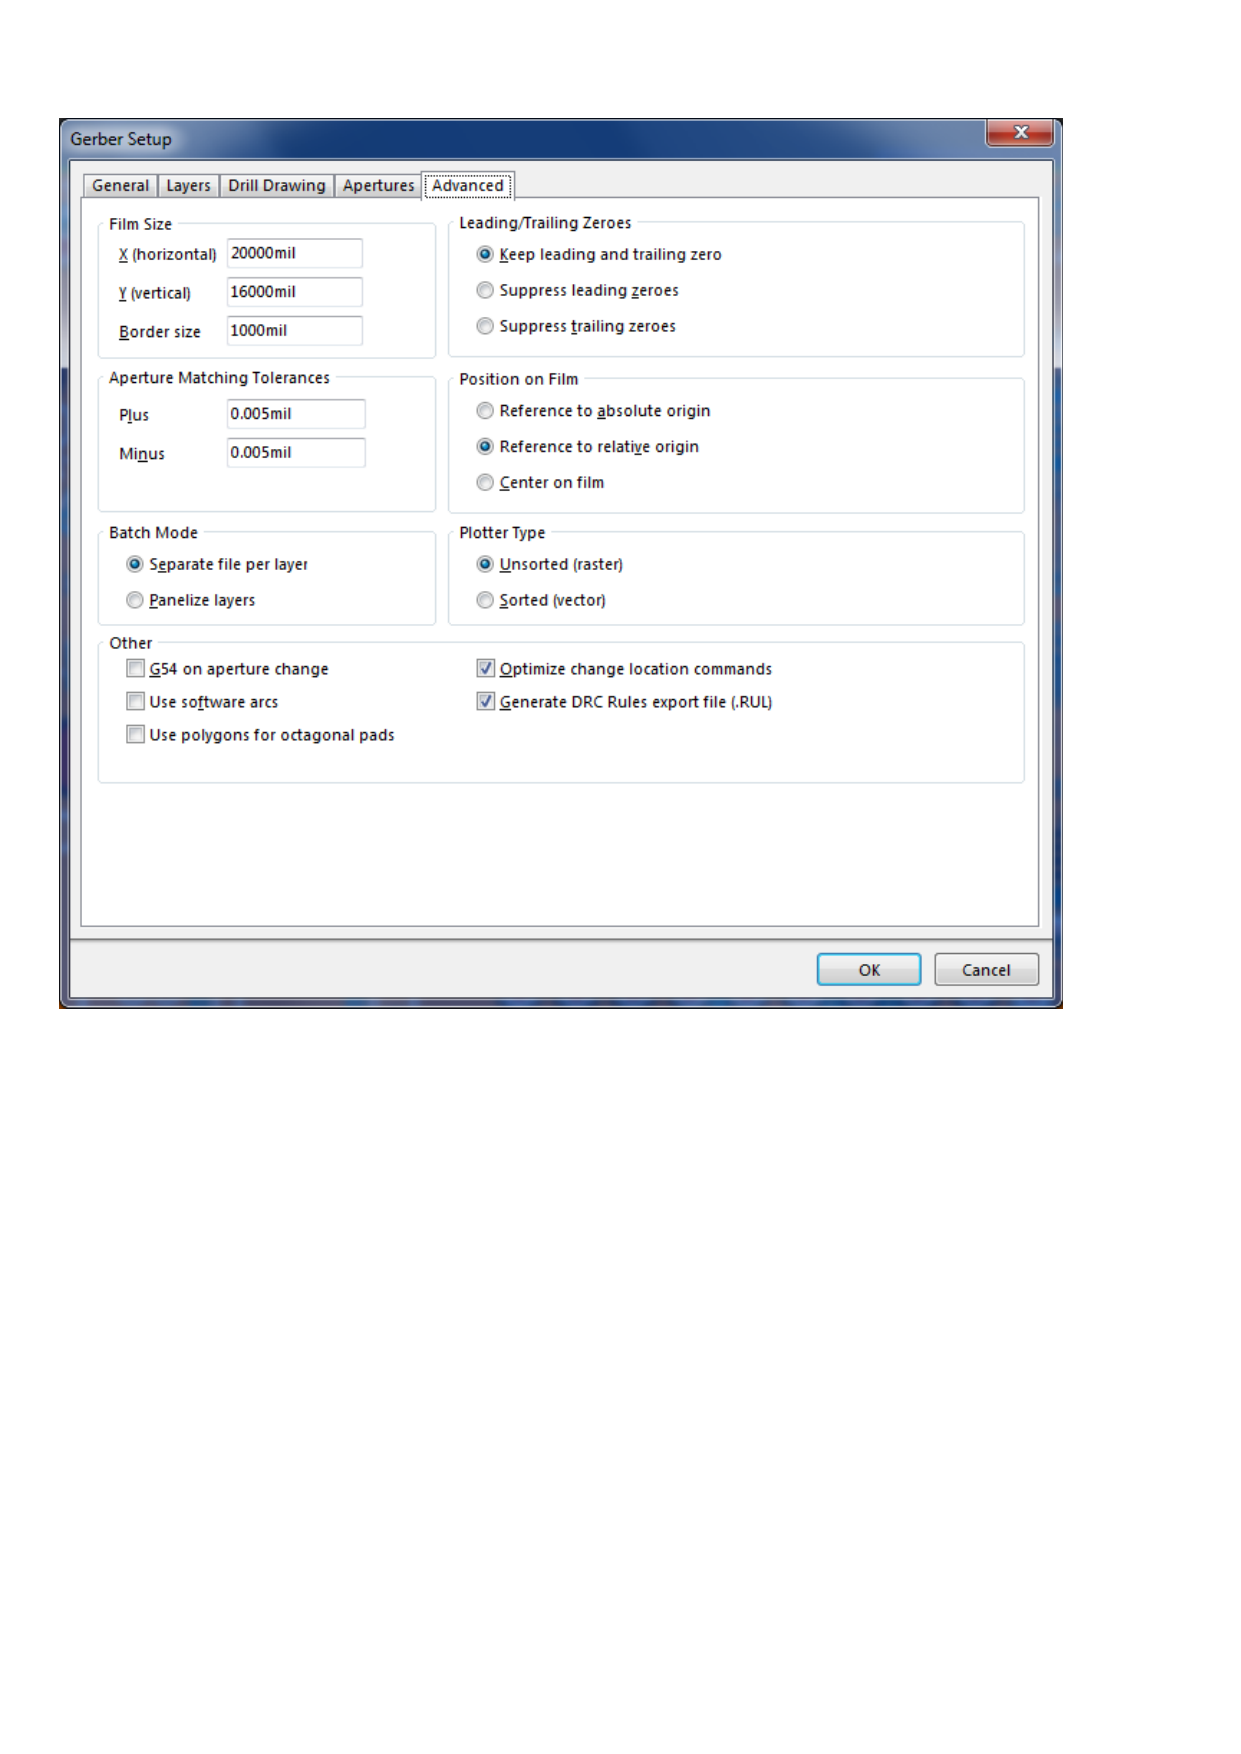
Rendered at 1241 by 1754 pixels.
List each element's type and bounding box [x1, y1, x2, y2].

picture [59, 118, 1063, 1009]
